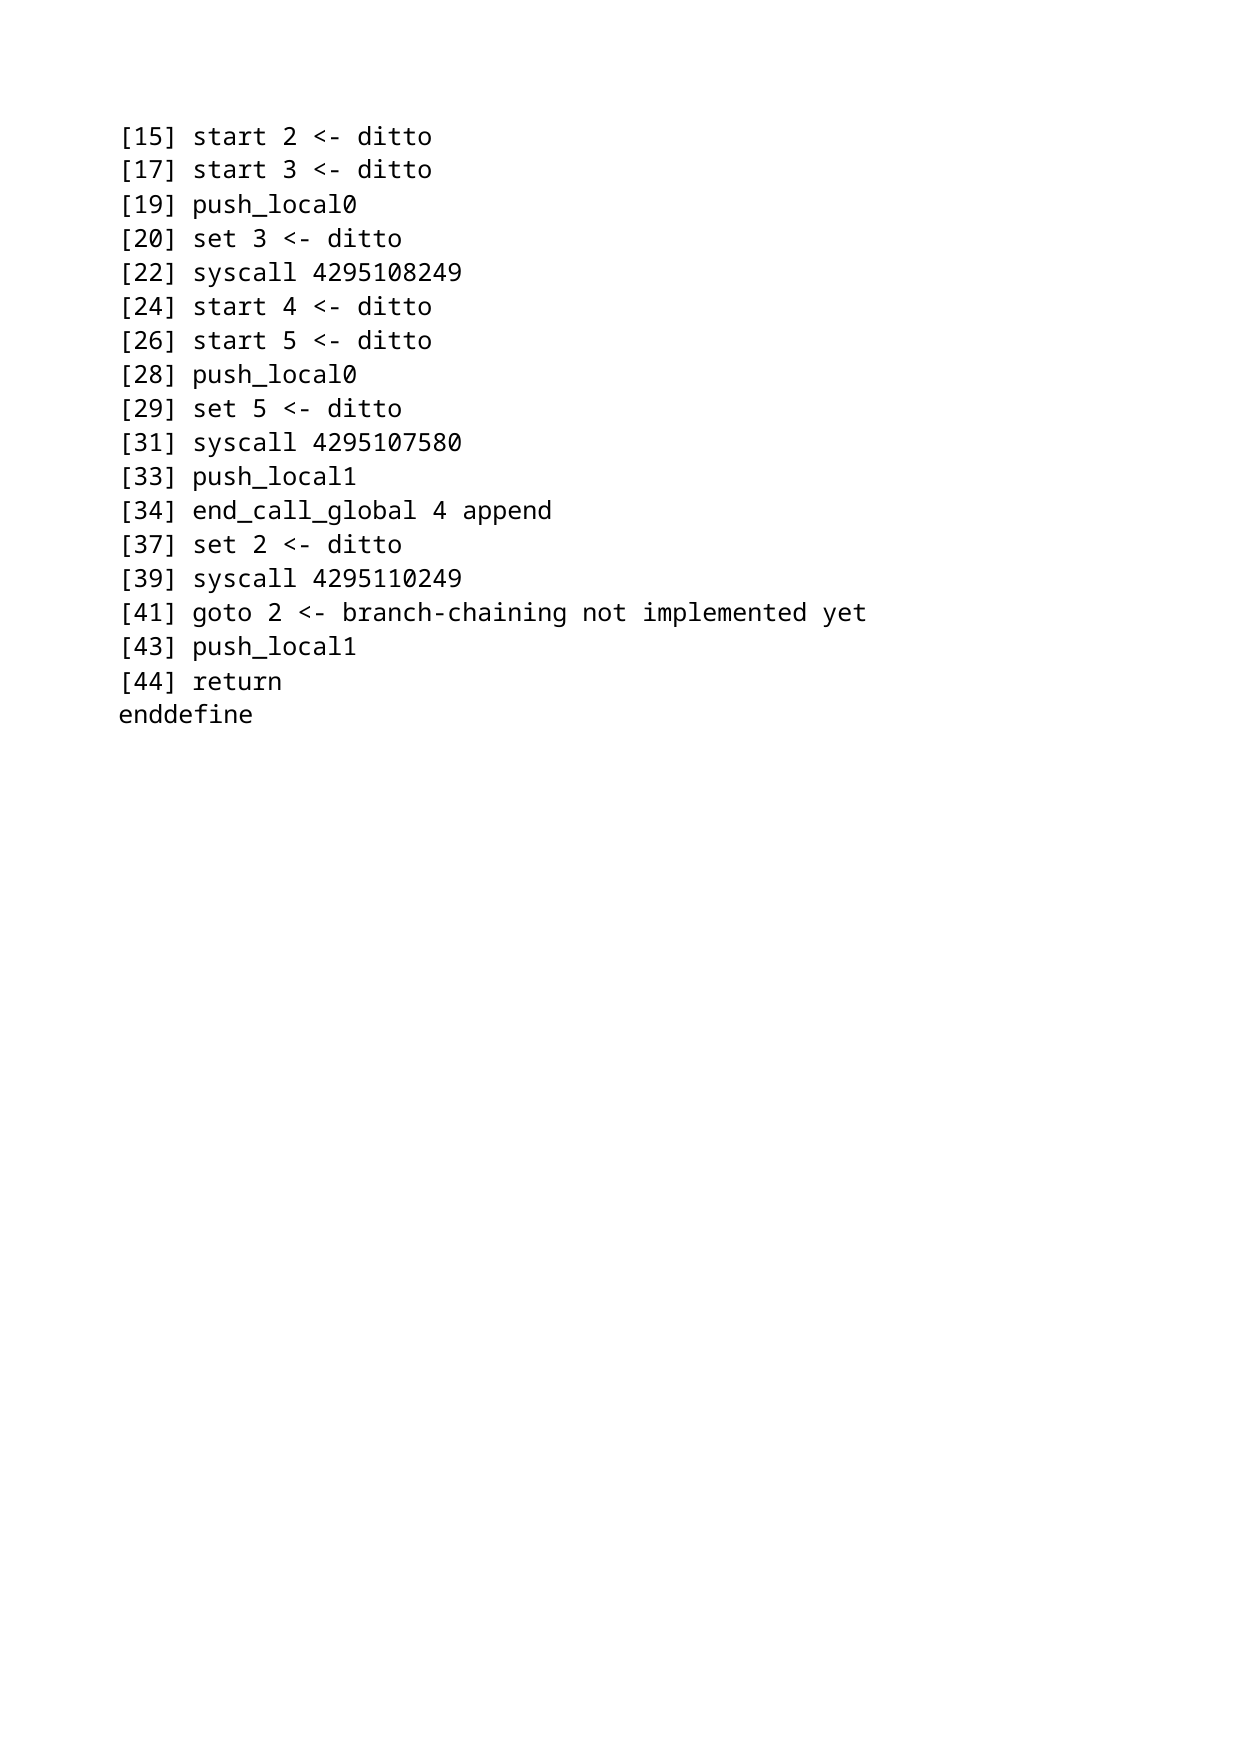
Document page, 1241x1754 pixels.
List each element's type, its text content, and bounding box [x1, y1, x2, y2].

text [43] push_local1 [118, 629, 1122, 663]
text [24] start 4 <- ditto [118, 288, 1122, 322]
text [34] end_call_global 4 append [118, 493, 1122, 527]
text enddefine [118, 697, 1122, 731]
text [29] set 5 <- ditto [118, 391, 1122, 425]
text [39] syscall 4295110249 [118, 561, 1122, 595]
text [22] syscall 4295108249 [118, 254, 1122, 288]
text [31] syscall 4295107580 [118, 425, 1122, 459]
text [19] push_local0 [118, 186, 1122, 220]
text [15] start 2 <- ditto [118, 118, 1122, 152]
text [33] push_local1 [118, 459, 1122, 493]
text [37] set 2 <- ditto [118, 527, 1122, 561]
text [28] push_local0 [118, 357, 1122, 391]
text [26] start 5 <- ditto [118, 322, 1122, 357]
text [20] set 3 <- ditto [118, 220, 1122, 254]
text [44] return [118, 663, 1122, 697]
text [41] goto 2 <- branch-chaining not implemented yet [118, 595, 1122, 629]
text [17] start 3 <- ditto [118, 152, 1122, 186]
